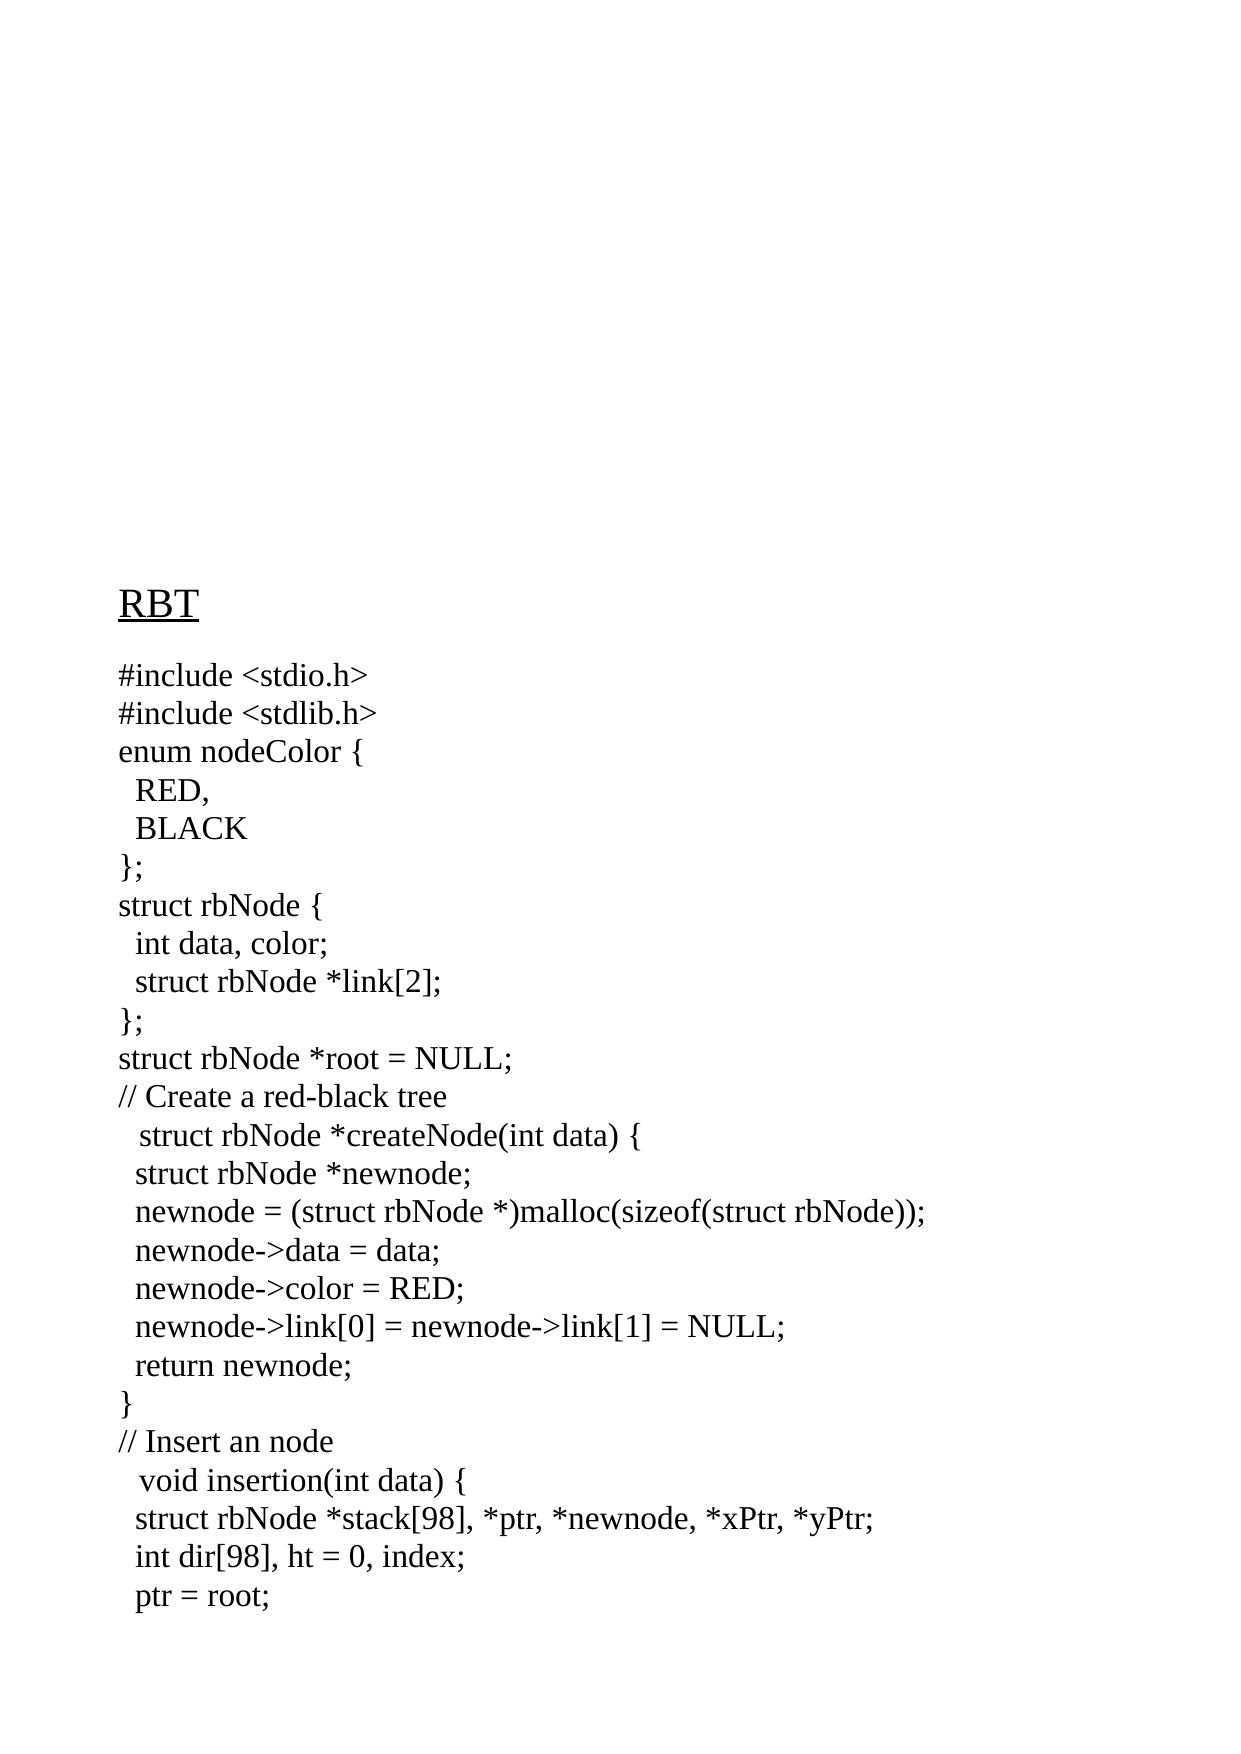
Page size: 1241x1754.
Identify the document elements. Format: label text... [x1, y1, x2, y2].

text struct rbNode *root = NULL; [118, 1038, 1122, 1076]
text BLACK [118, 808, 1122, 846]
text struct rbNode *stack[98], *ptr, *newnode, *xPtr, *yPtr; [118, 1498, 1122, 1536]
text RBT [118, 578, 1122, 626]
text return newnode; [118, 1345, 1122, 1383]
text }; [118, 1000, 1122, 1038]
text int data, color; [118, 923, 1122, 961]
text // Insert an node [118, 1421, 1122, 1460]
text }; [118, 846, 1122, 885]
text } [118, 1383, 1122, 1421]
text int dir[98], ht = 0, index; [118, 1536, 1122, 1575]
text enum nodeColor { [118, 731, 1122, 770]
text newnode->color = RED; [118, 1268, 1122, 1306]
text void insertion(int data) { [118, 1460, 1122, 1498]
text struct rbNode { [118, 885, 1122, 923]
text newnode->link[0] = newnode->link[1] = NULL; [118, 1306, 1122, 1345]
text ptr = root; [118, 1575, 1122, 1613]
text #include <stdlib.h> [118, 693, 1122, 731]
text struct rbNode *link[2]; [118, 961, 1122, 1000]
text #include <stdio.h> [118, 655, 1122, 693]
text struct rbNode *newnode; [118, 1153, 1122, 1191]
text newnode = (struct rbNode *)malloc(sizeof(struct rbNode)); [118, 1191, 1122, 1230]
text newnode->data = data; [118, 1230, 1122, 1268]
text struct rbNode *createNode(int data) { [118, 1115, 1122, 1153]
text // Create a red-black tree [118, 1076, 1122, 1115]
text RED, [118, 770, 1122, 808]
